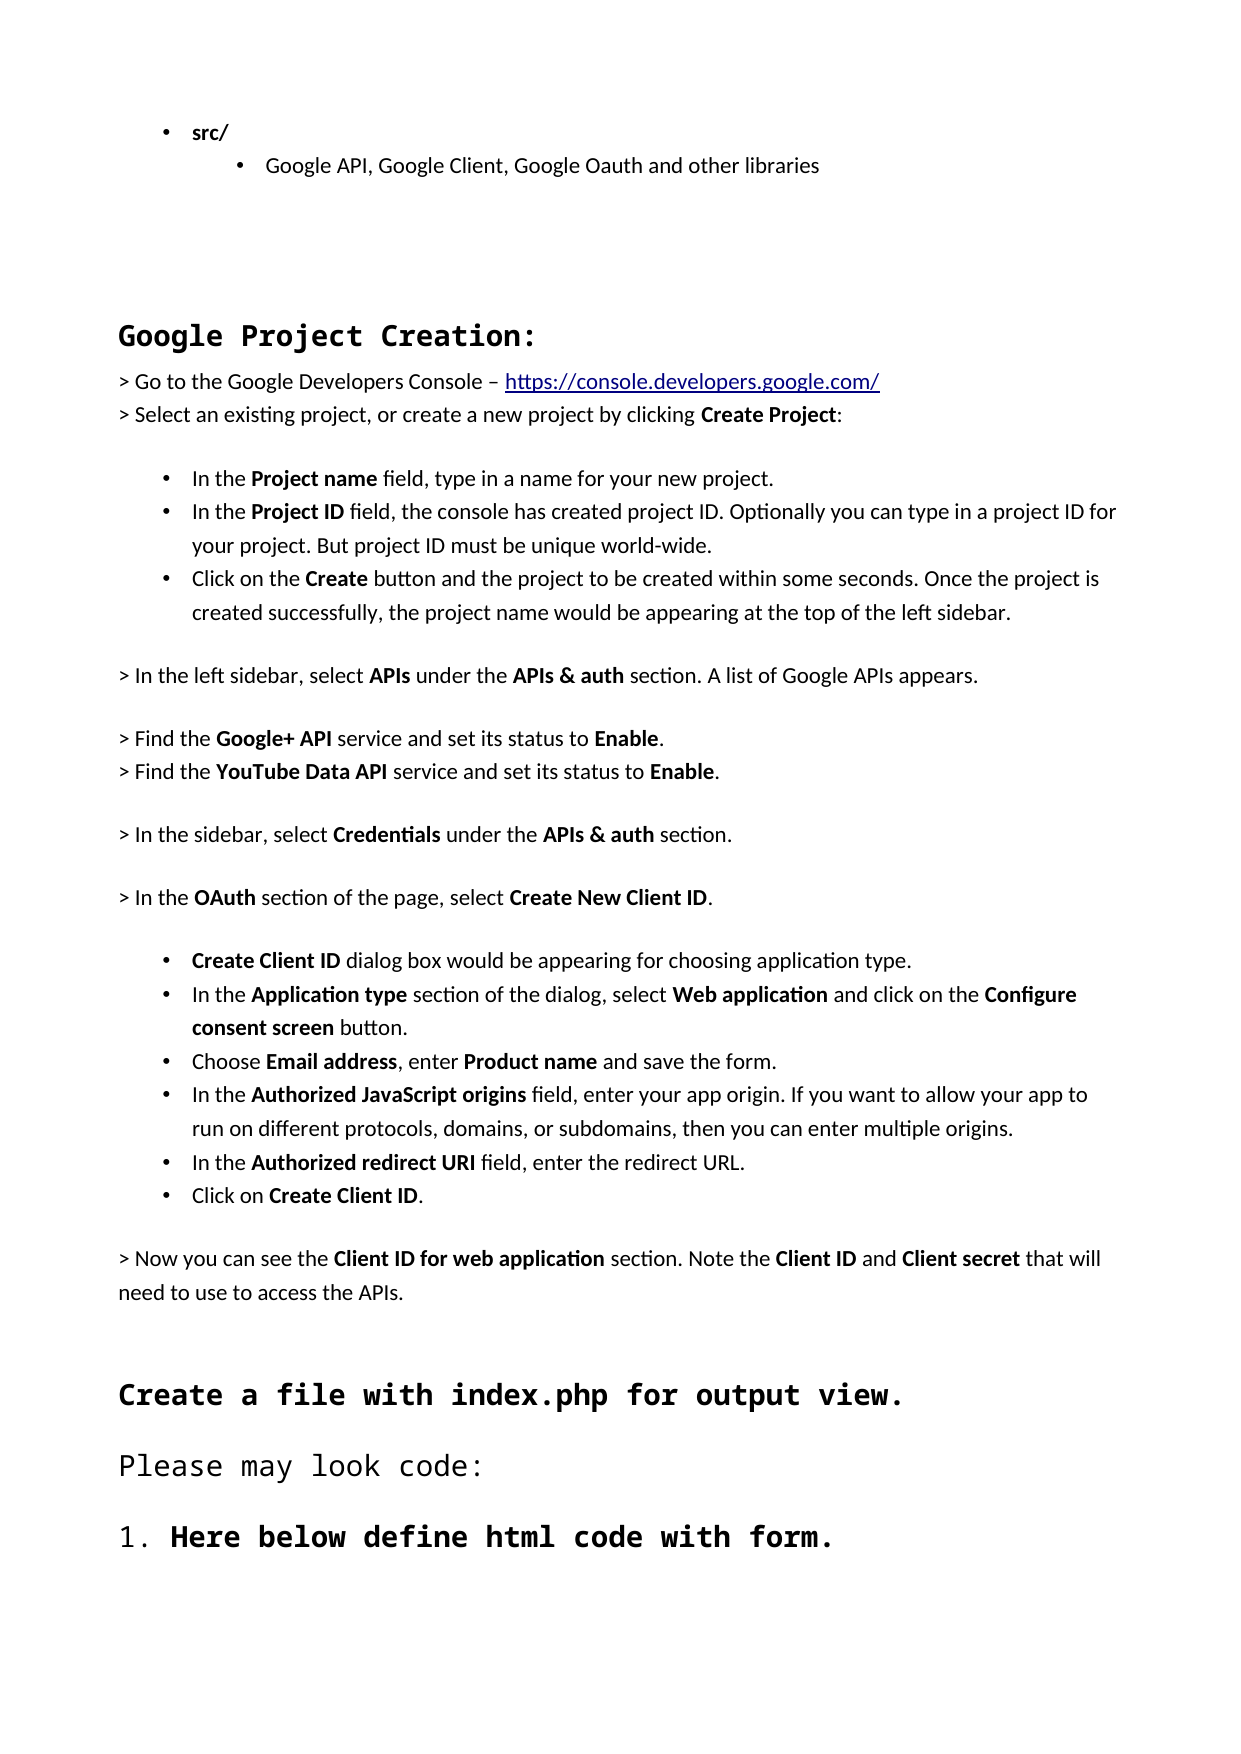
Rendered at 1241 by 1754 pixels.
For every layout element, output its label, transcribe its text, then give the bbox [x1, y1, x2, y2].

text > In the OAuth section of the page, select Create New Client ID. [118, 883, 1122, 911]
list Google API, Google Client, Google Oauth and other libraries [236, 152, 1122, 180]
list Create Client ID dialog box would be appearing for choosing application type. [162, 946, 1122, 974]
list Click on Create Client ID. [162, 1181, 1122, 1209]
text 1. Here below define html code with form. [118, 1516, 1122, 1556]
list src/ [162, 118, 1122, 146]
list In the Application type section of the dialog, select Web application and click on the Configure consent screen button. [162, 980, 1122, 1042]
list In the Project ID field, the console has created project ID. Optionally you can type in a project ID for your project. But project ID must be unique world-wide. [162, 497, 1122, 559]
text > In the sidebar, select Credentials under the APIs & auth section. [118, 820, 1122, 848]
list Click on the Create button and the project to be created within some seconds. Once the project is created successfully, the project name would be appearing at the top of the left sidebar. [162, 564, 1122, 626]
text > Now you can see the Client ID for web application section. Note the Client ID and Client secret that will need to use to access the APIs. [118, 1244, 1122, 1306]
list In the Authorized JavaScript origins field, enter your app origin. If you want to allow your app to run on different protocols, domains, or subdomains, then you can enter multiple origins. [162, 1081, 1122, 1142]
text > In the left sidebar, select APIs under the APIs & auth section. A list of Google APIs appears. [118, 661, 1122, 689]
list In the Authorized redirect URI field, enter the redirect URL. [162, 1148, 1122, 1176]
text > Go to the Google Developers Console – https://console.developers.google.com/ > Select an existing project, or create a new project by clicking Create Project: [118, 367, 1122, 429]
text Create a file with index.php for output view. [118, 1374, 1122, 1414]
text > Find the Google+ API service and set its status to Enable. > Find the YouTube Data API service and set its status to Enable. [118, 724, 1122, 785]
subtitle Google Project Creation: [118, 315, 1122, 354]
text Please may look code: [118, 1445, 1122, 1485]
list Choose Email address, enter Product name and save the form. [162, 1047, 1122, 1075]
list In the Project name field, type in a name for your new project. [162, 464, 1122, 492]
